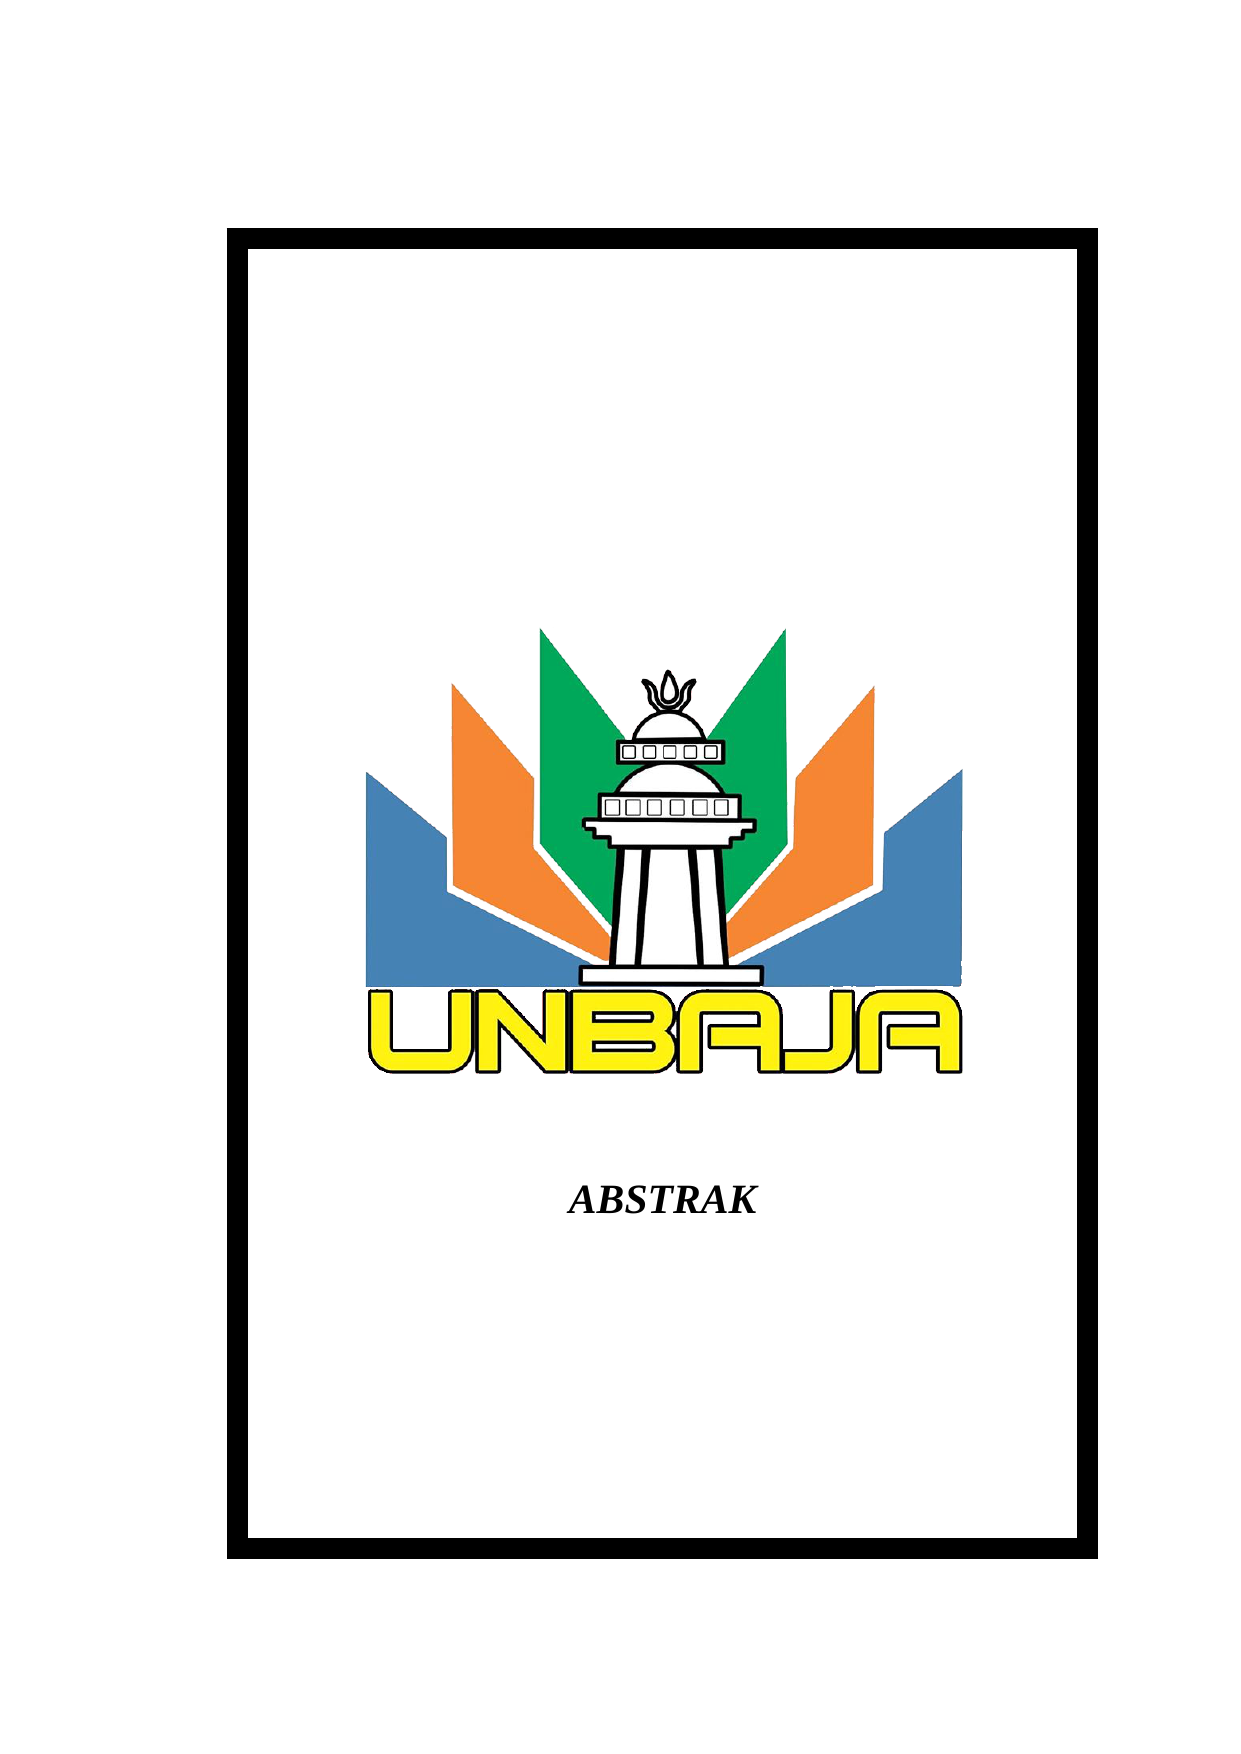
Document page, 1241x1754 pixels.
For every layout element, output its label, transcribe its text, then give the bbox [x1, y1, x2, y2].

picture [365, 627, 963, 1074]
text ABSTRAK [262, 1175, 1062, 1223]
